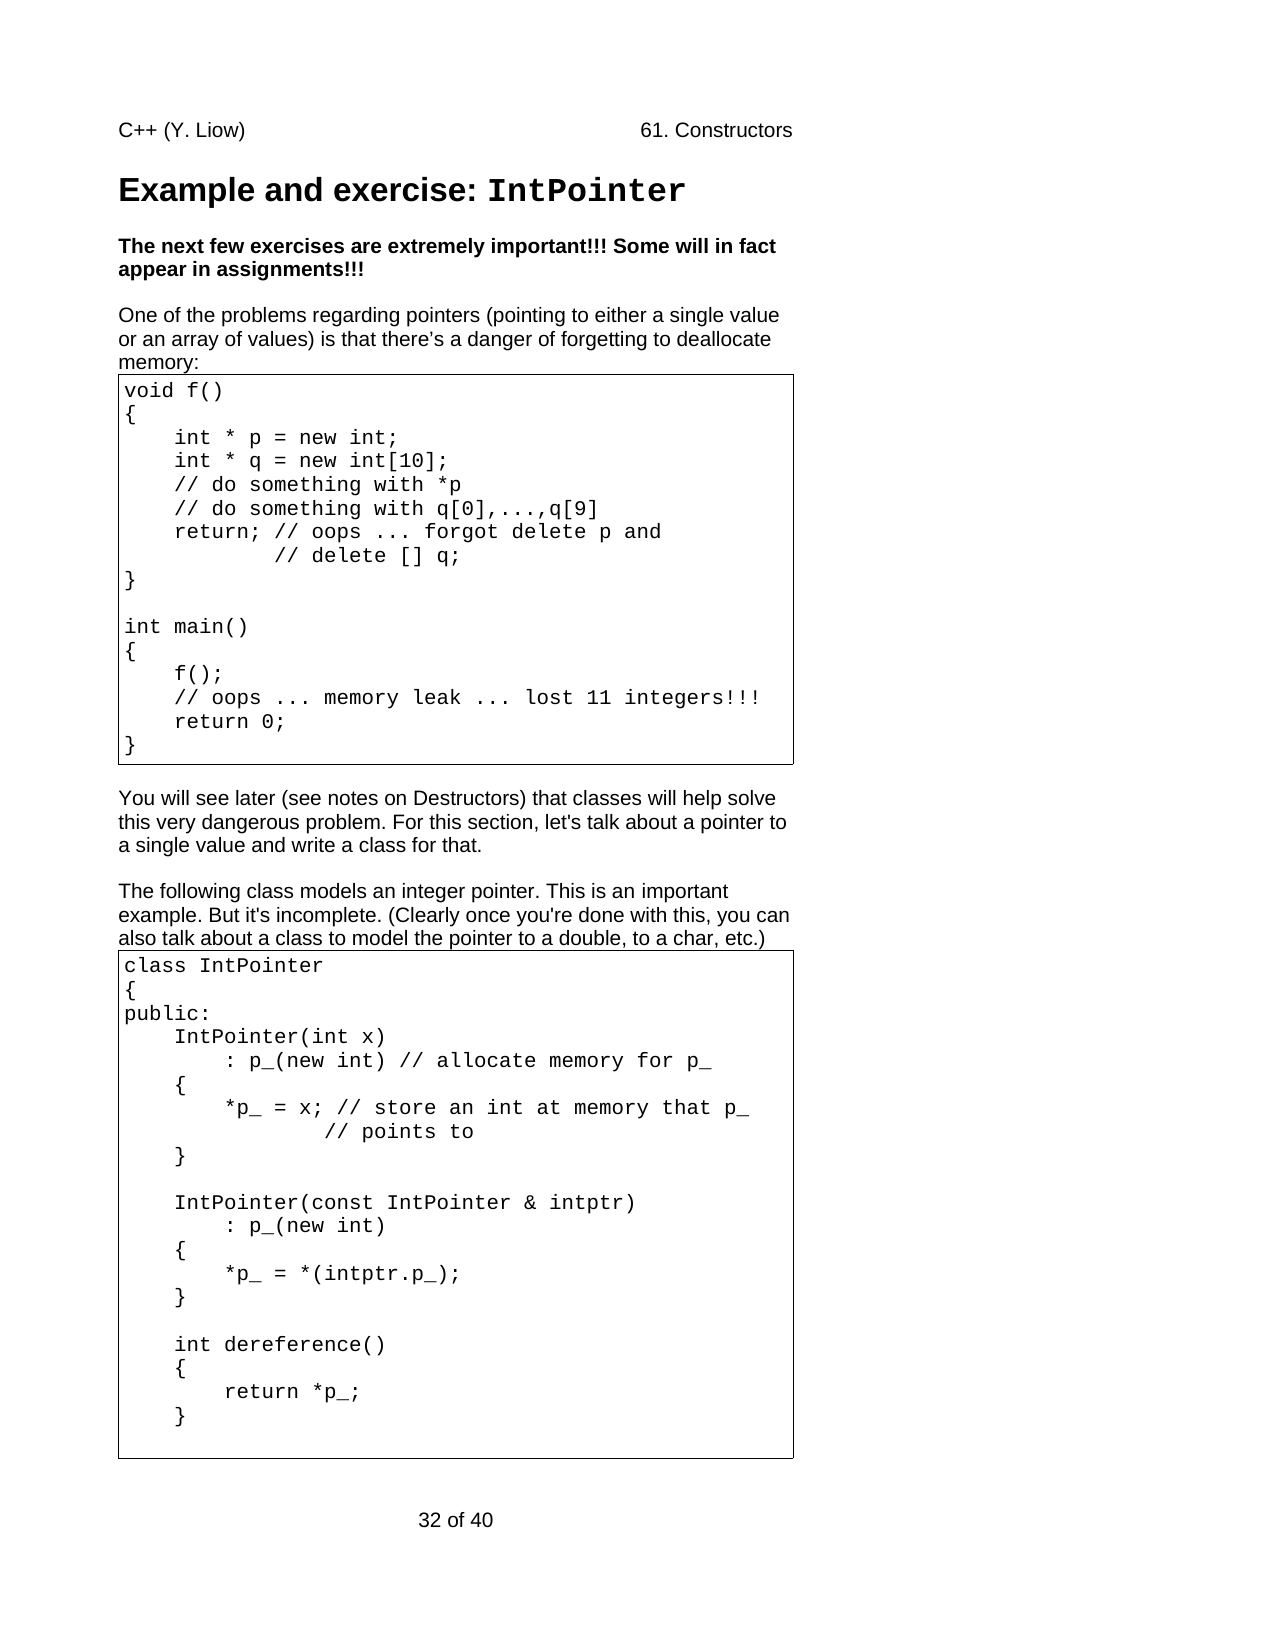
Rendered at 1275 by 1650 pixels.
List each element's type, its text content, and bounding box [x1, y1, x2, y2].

table_header void f() { int * p = new int; int * q = new int[10]; // do something with *p // do something with q[0],...,q[9] return; // oops ... forgot delete p and // delete [] q; } int main() { f(); // oops ... memory leak ... lost 11 integers!!! return 0; } [119, 375, 793, 764]
text You will see later (see notes on Destructors) that classes will help solve this very dangerous problem. For this section, let's talk about a pointer to a single value and write a class for that. [118, 787, 793, 857]
table_header class IntPointer { public: IntPointer(int x) : p_(new int) // allocate memory for p_ { *p_ = x; // store an int at memory that p_ // points to } IntPointer(const IntPointer & intptr) : p_(new int) { *p_ = *(intptr.p_); } int dereference() { return *p_; } [119, 951, 793, 1458]
text The next few exercises are extremely important!!! Some will in fact appear in assignments!!! [118, 234, 793, 281]
text One of the problems regarding pointers (pointing to either a single value or an array of values) is that there’s a danger of forgetting to deallocate memory: [118, 304, 793, 374]
text Example and exercise: IntPointer [118, 171, 793, 211]
text The following class models an integer pointer. This is an important example. But it's incomplete. (Clearly once you're done with this, you can also talk about a class to model the pointer to a double, to a char, etc.) [118, 880, 793, 949]
